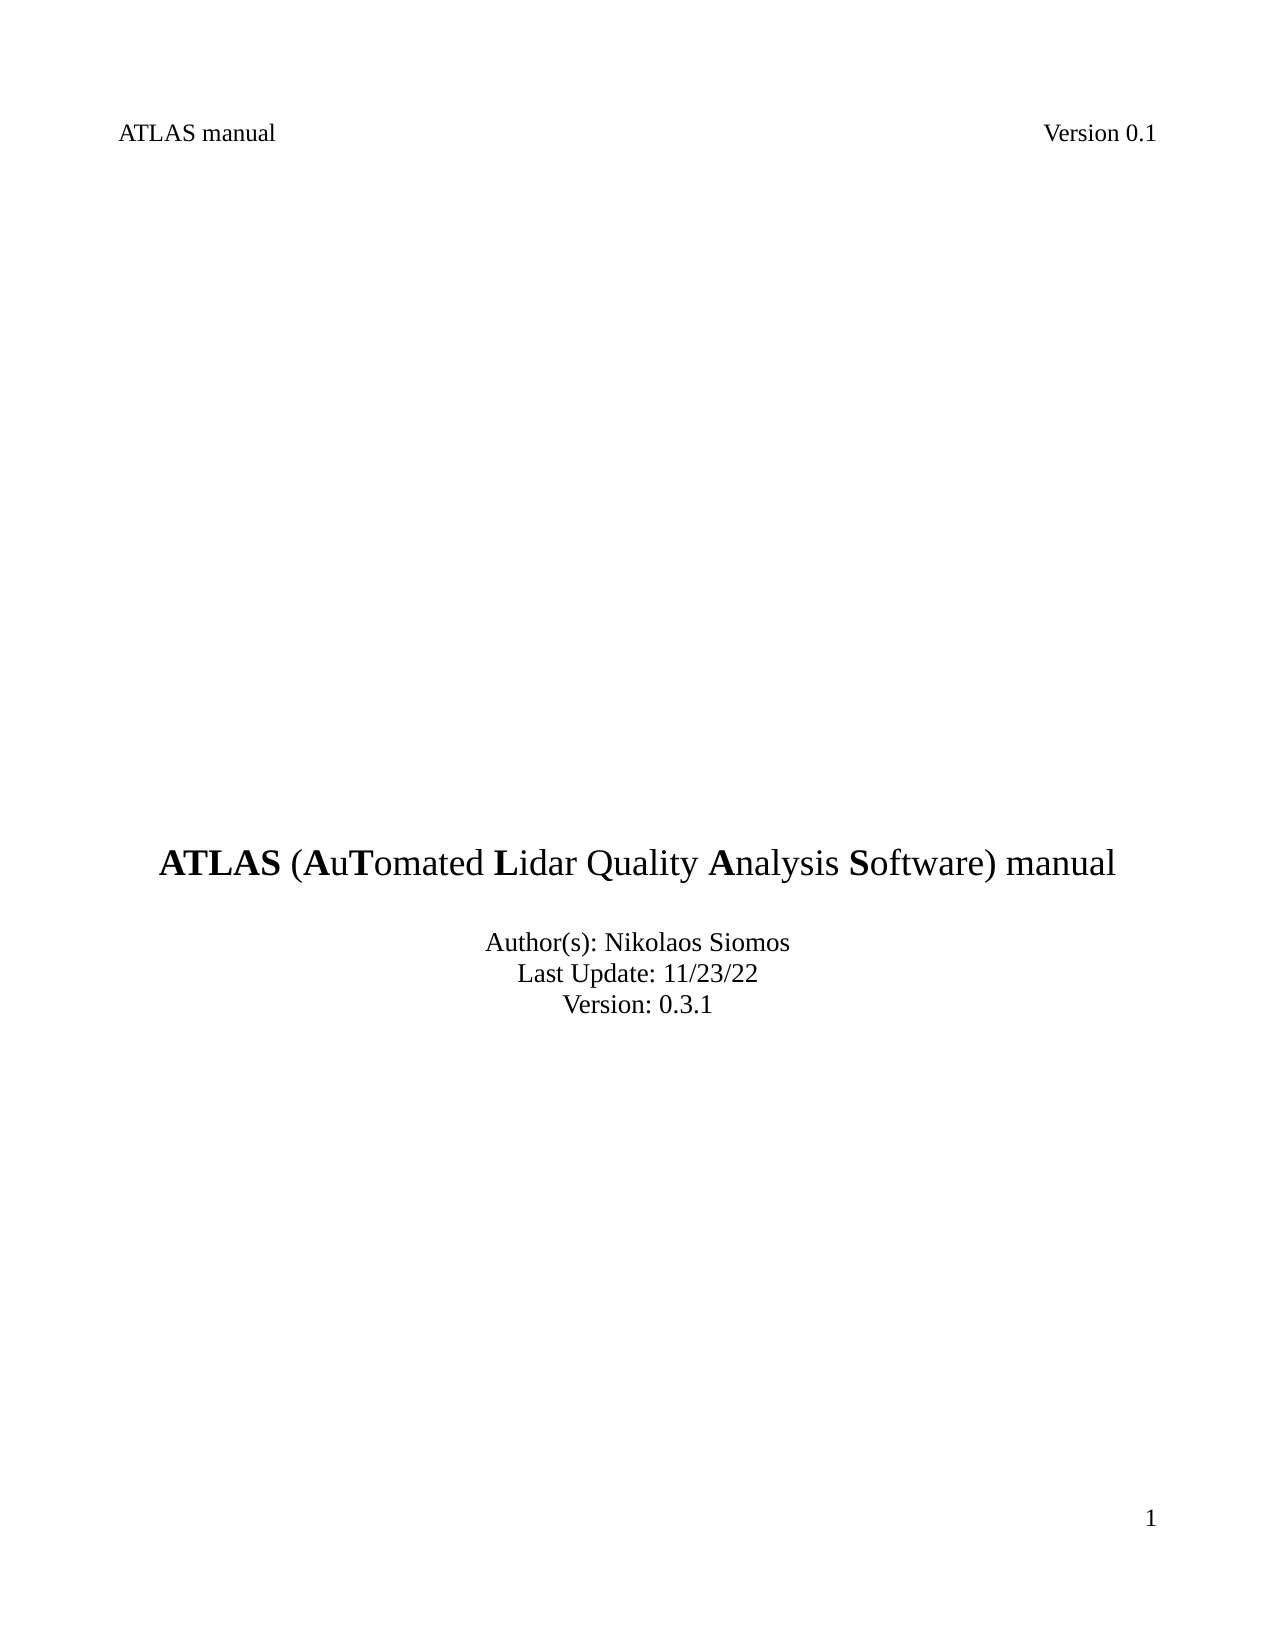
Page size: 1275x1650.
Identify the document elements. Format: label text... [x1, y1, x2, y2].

text Last Update: 11/23/22 [118, 957, 1157, 988]
text ATLAS (AuTomated Lidar Quality Analysis Software) manual [118, 840, 1157, 883]
text Author(s): Nikolaos Siomos [118, 926, 1157, 957]
text Version: 0.3.1 [118, 988, 1157, 1019]
